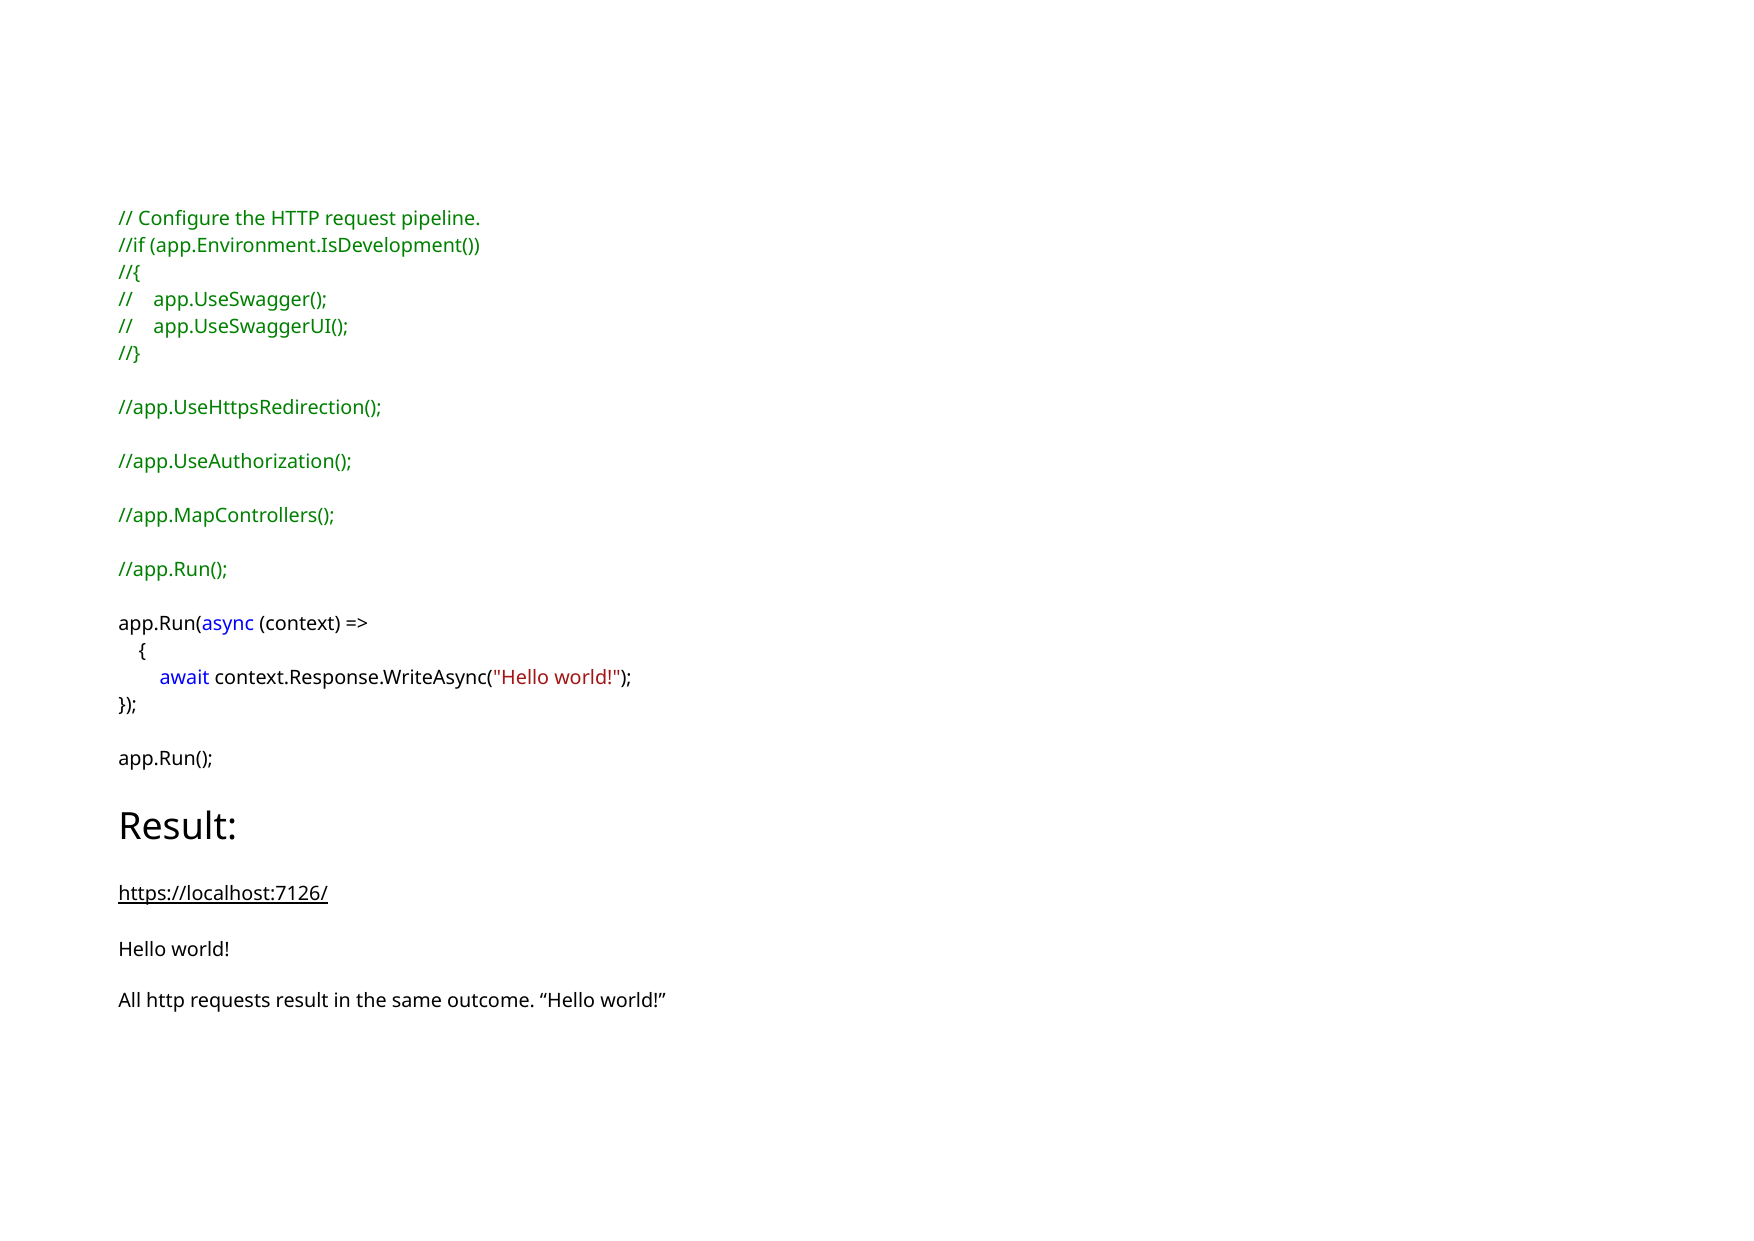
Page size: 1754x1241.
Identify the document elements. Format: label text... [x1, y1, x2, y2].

text // app.UseSwagger(); [118, 285, 1636, 312]
text All http requests result in the same outcome. “Hello world!” [118, 986, 1636, 1013]
text app.Run(async (context) => [118, 609, 1636, 636]
text Result: [118, 800, 1636, 851]
text { [118, 636, 1636, 663]
text Hello world! [118, 935, 1636, 962]
text //if (app.Environment.IsDevelopment()) [118, 231, 1636, 258]
text //app.MapControllers(); [118, 501, 1636, 528]
text app.Run(); [118, 744, 1636, 771]
text // Configure the HTTP request pipeline. [118, 204, 1636, 231]
text // app.UseSwaggerUI(); [118, 312, 1636, 339]
text //} [118, 339, 1636, 366]
text }); [118, 690, 1636, 717]
text //app.UseHttpsRedirection(); [118, 393, 1636, 420]
text https://localhost:7126/ [118, 879, 1636, 906]
text await context.Response.WriteAsync("Hello world!"); [118, 663, 1636, 690]
text //{ [118, 258, 1636, 285]
text //app.UseAuthorization(); [118, 447, 1636, 474]
text //app.Run(); [118, 555, 1636, 582]
